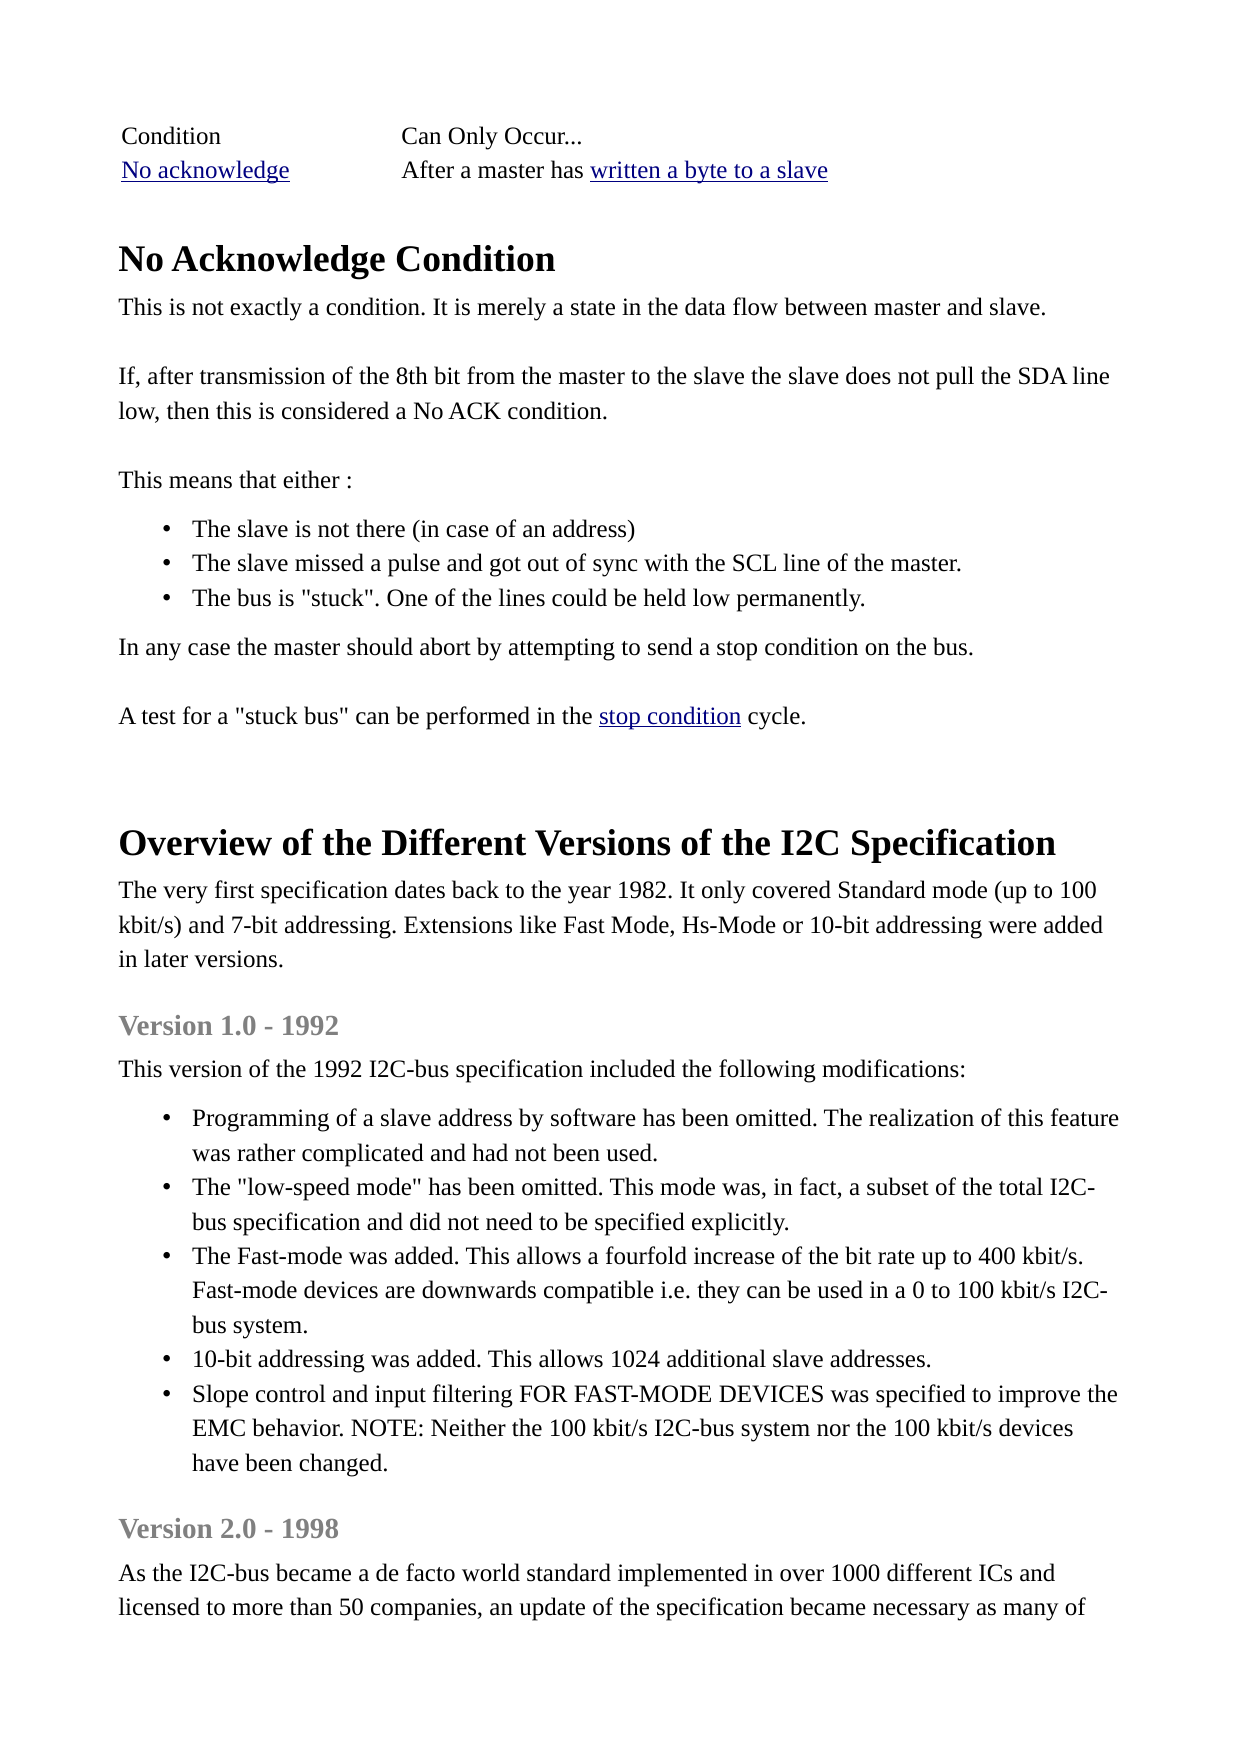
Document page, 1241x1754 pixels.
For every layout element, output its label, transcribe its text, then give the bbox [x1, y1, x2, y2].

table_cell After a master has written a byte to a slave [398, 153, 838, 187]
list The bus is "stuck". One of the lines could be held low permanently. [162, 583, 1122, 612]
table_header Condition [118, 118, 398, 153]
text This version of the 1992 I2C-bus specification included the following modifications: [118, 1054, 1122, 1083]
list Slope control and input filtering FOR FAST-MODE DEVICES was specified to improve the EMC behavior. NOTE: Neither the 100 kbit/s I2C-bus system nor the 100 kbit/s devices have been changed. [162, 1379, 1122, 1477]
table_header Can Only Occur... [398, 118, 838, 153]
list The slave is not there (in case of an address) [162, 514, 1122, 543]
table_cell No acknowledge [118, 153, 398, 187]
list The Fast-mode was added. This allows a fourfold increase of the bit rate up to 400 kbit/s. Fast-mode devices are downwards compatible i.e. they can be used in a 0 to 100 kbit/s I2C-bus system. [162, 1241, 1122, 1339]
text As the I2C-bus became a de facto world standard implemented in over 1000 different ICs and licensed to more than 50 companies, an update of the specification became necessary as many of [118, 1558, 1122, 1621]
text In any case the master should abort by attempting to send a stop condition on the bus. A test for a "stuck bus" can be performed in the stop condition cycle. [118, 632, 1122, 730]
subtitle No Acknowledge Condition [118, 237, 1122, 280]
list The slave missed a pulse and got out of sync with the SCL line of the master. [162, 548, 1122, 577]
list The "low-speed mode" has been omitted. This mode was, in fact, a subset of the total I2C-bus specification and did not need to be specified explicitly. [162, 1172, 1122, 1235]
text This is not exactly a condition. It is merely a state in the data flow between master and slave. If, after transmission of the 8th bit from the master to the slave the slave does not pull the SDA line low, then this is considered a No ACK condition. This means that either : [118, 292, 1122, 494]
text The very first specification dates back to the year 1982. It only covered Standard mode (up to 100 kbit/s) and 7-bit addressing. Extensions like Fast Mode, Hs-Mode or 10-bit addressing were added in later versions. [118, 876, 1122, 973]
subtitle Version 1.0 - 1992 [118, 1008, 1122, 1042]
subtitle Overview of the Different Versions of the I2C Specification [118, 820, 1122, 863]
list 10-bit addressing was added. This allows 1024 additional slave addresses. [162, 1344, 1122, 1373]
list Programming of a slave address by software has been omitted. The realization of this feature was rather complicated and had not been used. [162, 1103, 1122, 1166]
subtitle Version 2.0 - 1998 [118, 1512, 1122, 1545]
